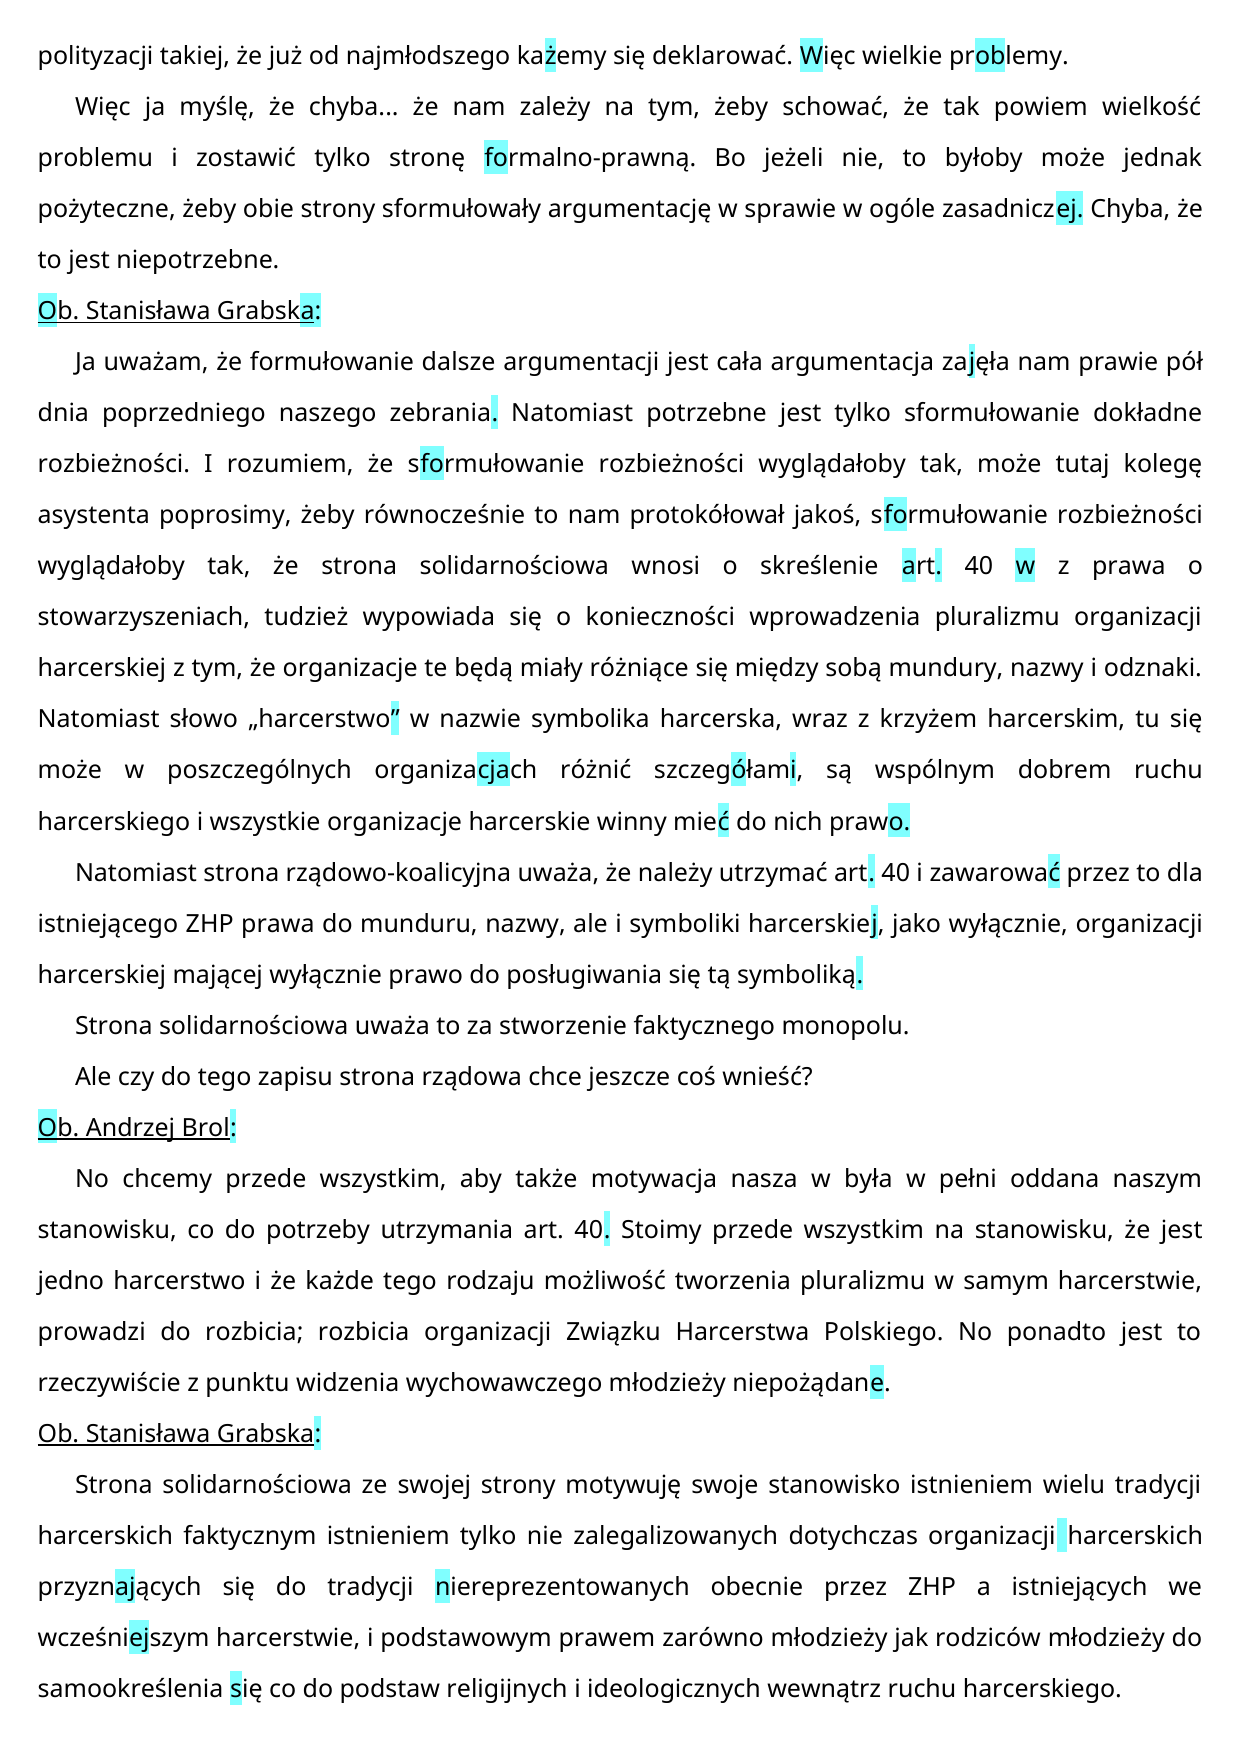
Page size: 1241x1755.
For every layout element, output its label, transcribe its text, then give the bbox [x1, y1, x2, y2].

text Strona solidarnościowa ze swojej strony motywuję swoje stanowisko istnieniem wielu tradycji harcerskich faktycznym istnieniem tylko nie zalegalizowanych dotychczas organizacji harcerskich przyznających się do tradycji niereprezentowanych obecnie przez ZHP a istniejących we wcześniejszym harcerstwie, i podstawowym prawem zarówno młodzieży jak rodziców młodzieży do samookreślenia się co do podstaw religijnych i ideologicznych wewnątrz ruchu harcerskiego. [37, 1467, 1203, 1705]
text Ob. Stanisława Grabska: [37, 293, 1203, 327]
text No chcemy przede wszystkim, aby także motywacja nasza w była w pełni oddana naszym stanowisku, co do potrzeby utrzymania art. 40. Stoimy przede wszystkim na stanowisku, że jest jedno harcerstwo i że każde tego rodzaju możliwość tworzenia pluralizmu w samym harcerstwie, prowadzi do rozbicia; rozbicia organizacji Związku Harcerstwa Polskiego. No ponadto jest to rzeczywiście z punktu widzenia wychowawczego młodzieży niepożądane. [37, 1160, 1203, 1399]
text polityzacji takiej, że już od najmłodszego każemy się deklarować. Więc wielkie problemy. [37, 37, 1203, 72]
text Strona solidarnościowa uważa to za stworzenie faktycznego monopolu. [37, 1007, 1203, 1041]
text Więc ja myślę, że chyba... że nam zależy na tym, żeby schować, że tak powiem wielkość problemu i zostawić tylko stronę formalno-prawną. Bo jeżeli nie, to byłoby może jednak pożyteczne, żeby obie strony sformułowały argumentację w sprawie w ogóle zasadniczej. Chyba, że to jest niepotrzebne. [37, 88, 1203, 276]
text Ale czy do tego zapisu strona rządowa chce jeszcze coś wnieść? [37, 1058, 1203, 1092]
text Ja uważam, że formułowanie dalsze argumentacji jest cała argumentacja zajęła nam prawie pół dnia poprzedniego naszego zebrania. Natomiast potrzebne jest tylko sformułowanie dokładne rozbieżności. I rozumiem, że sformułowanie rozbieżności wyglądałoby tak, może tutaj kolegę asystenta poprosimy, żeby równocześnie to nam protokółował jakoś, sformułowanie rozbieżności wyglądałoby tak, że strona solidarnościowa wnosi o skreślenie art. 40 w z prawa o stowarzyszeniach, tudzież wypowiada się o konieczności wprowadzenia pluralizmu organizacji harcerskiej z tym, że organizacje te będą miały różniące się między sobą mundury, nazwy i odznaki. Natomiast słowo „harcerstwo” w nazwie symbolika harcerska, wraz z krzyżem harcerskim, tu się może w poszczególnych organizacjach różnić szczegółami, są wspólnym dobrem ruchu harcerskiego i wszystkie organizacje harcerskie winny mieć do nich prawo. [37, 344, 1203, 837]
text Natomiast strona rządowo-koalicyjna uważa, że należy utrzymać art. 40 i zawarować przez to dla istniejącego ZHP prawa do munduru, nazwy, ale i symboliki harcerskiej, jako wyłącznie, organizacji harcerskiej mającej wyłącznie prawo do posługiwania się tą symboliką. [37, 854, 1203, 990]
text Ob. Stanisława Grabska: [37, 1416, 1203, 1450]
text Ob. Andrzej Brol: [37, 1109, 1203, 1143]
